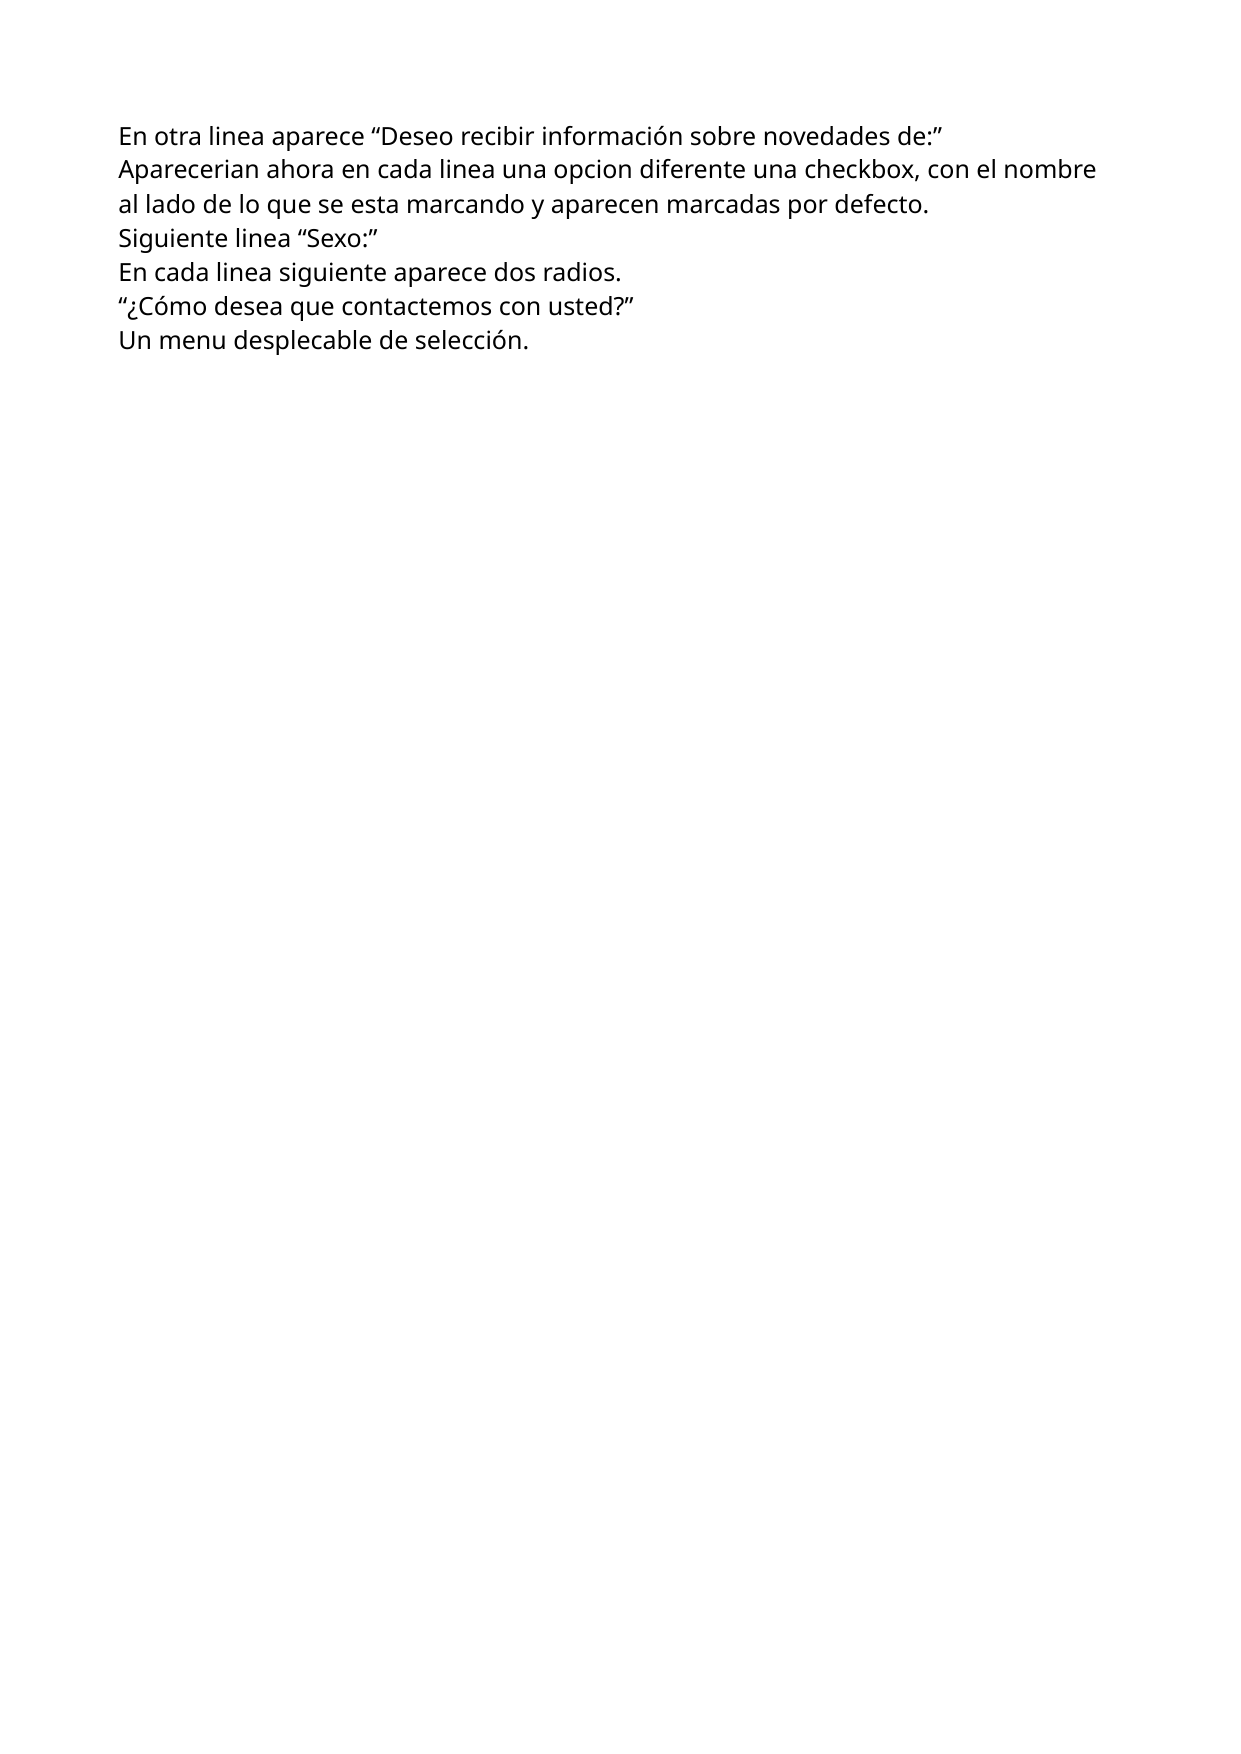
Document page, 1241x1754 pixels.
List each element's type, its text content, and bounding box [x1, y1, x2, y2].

text Siguiente linea “Sexo:” [118, 220, 1122, 254]
text “¿Cómo desea que contactemos con usted?” [118, 288, 1122, 322]
text En cada linea siguiente aparece dos radios. [118, 254, 1122, 288]
text En otra linea aparece “Deseo recibir información sobre novedades de:” [118, 118, 1122, 152]
text Un menu desplecable de selección. [118, 322, 1122, 357]
text Aparecerian ahora en cada linea una opcion diferente una checkbox, con el nombre al lado de lo que se esta marcando y aparecen marcadas por defecto. [118, 152, 1122, 220]
